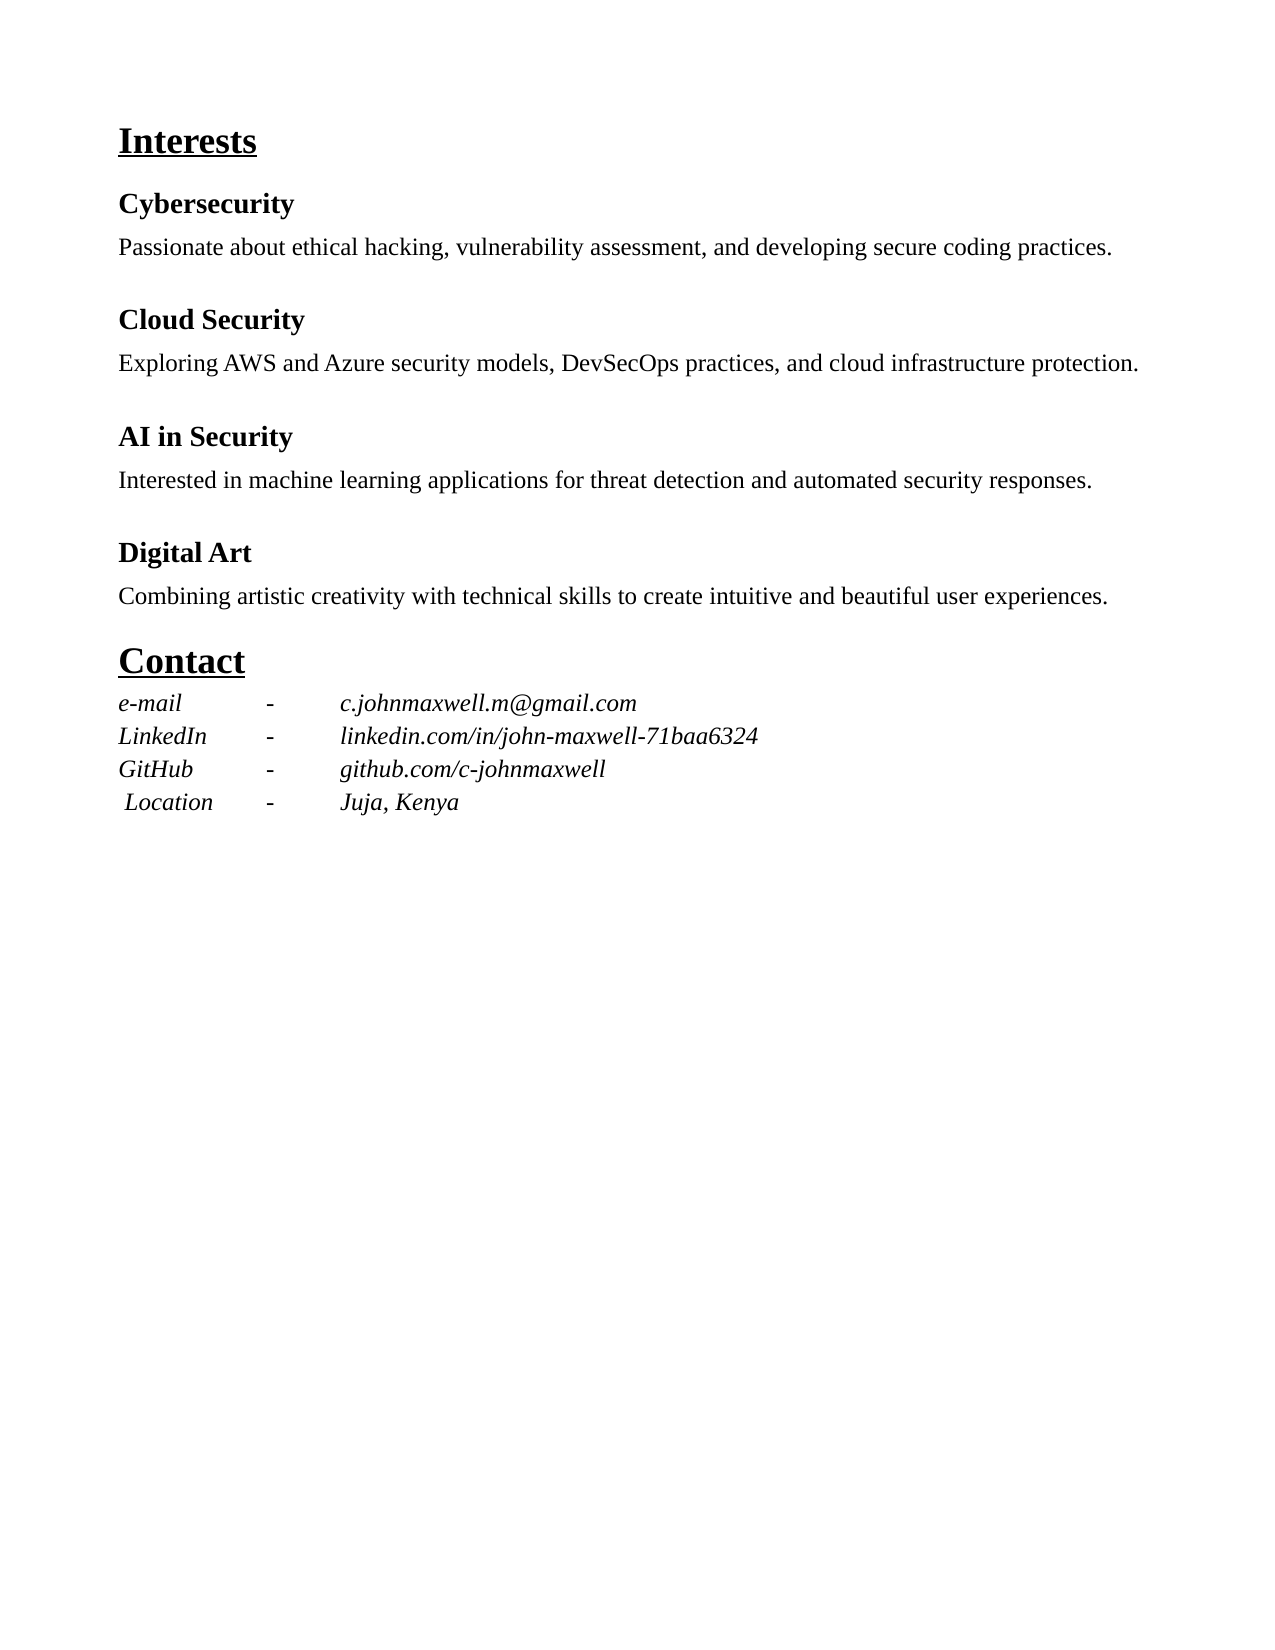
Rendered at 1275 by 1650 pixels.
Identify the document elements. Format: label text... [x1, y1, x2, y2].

text Combining artistic creativity with technical skills to create intuitive and beautiful user experiences. [118, 581, 1157, 610]
text e-mail - c.johnmaxwell.m@gmail.com [118, 688, 1157, 717]
subtitle Digital Art [118, 535, 1157, 568]
text Contact [118, 639, 1157, 682]
text Interested in machine learning applications for threat detection and automated security responses. [118, 465, 1157, 493]
text Passionate about ethical hacking, vulnerability assessment, and developing secure coding practices. [118, 232, 1157, 261]
text GitHub - github.com/c-johnmaxwell [118, 754, 1157, 783]
subtitle Cybersecurity [118, 186, 1157, 220]
subtitle AI in Security [118, 419, 1157, 452]
text Exploring AWS and Azure security models, DevSecOps practices, and cloud infrastructure protection. [118, 348, 1157, 377]
text Location - Juja, Kenya [118, 787, 1157, 816]
subtitle Cloud Security [118, 302, 1157, 336]
text LinkedIn - linkedin.com/in/john-maxwell-71baa6324 [118, 721, 1157, 750]
subtitle Interests [118, 118, 1157, 161]
